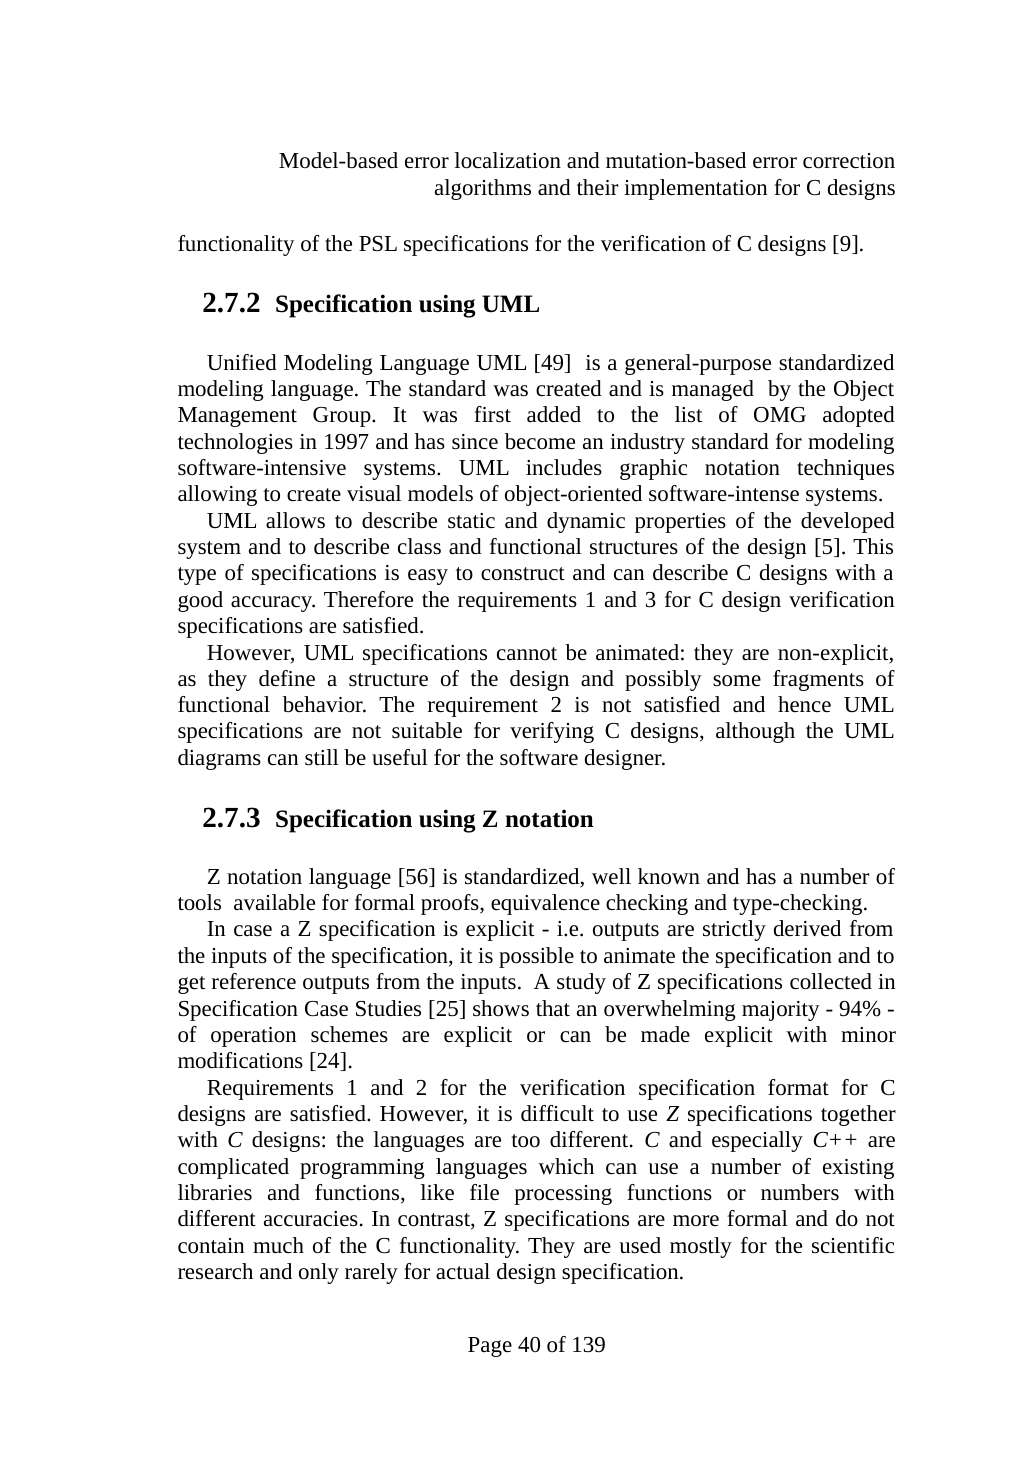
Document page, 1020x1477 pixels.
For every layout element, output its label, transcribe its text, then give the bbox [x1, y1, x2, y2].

text In case a Z specification is explicit - i.e. outputs are strictly derived from the inputs of the specification, it is possible to animate the specification and to get reference outputs from the inputs. A study of Z specifications collected in Specification Case Studies [25] shows that an overwhelming majority - 94% - of operation schemes are explicit or can be made explicit with minor modifications [24]. [177, 916, 896, 1074]
subtitle Specification using Z notation [195, 800, 896, 833]
text Unified Modeling Language UML [49] is a general-purpose standardized modeling language. The standard was created and is managed by the Object Management Group. It was first added to the list of OMG adopted technologies in 1997 and has since become an industry standard for modeling software-intensive systems. UML includes graphic notation techniques allowing to create visual models of object-oriented software-intense systems. [177, 349, 896, 507]
text functionality of the PSL specifications for the verification of C designs [9]. [177, 230, 896, 256]
text Z notation language [56] is standardized, well known and has a number of tools available for formal proofs, equivalence checking and type-checking. [177, 863, 896, 916]
text Requirements 1 and 2 for the verification specification format for C designs are satisfied. However, it is difficult to use Z specifications together with C designs: the languages are too different. C and especially C++ are complicated programming languages which can use a number of existing libraries and functions, like file processing functions or numbers with different accuracies. In contrast, Z specifications are more formal and do not contain much of the C functionality. They are used mostly for the scientific research and only rarely for actual design specification. [177, 1074, 896, 1284]
text However, UML specifications cannot be animated: they are non-explicit, as they define a structure of the design and possibly some fragments of functional behavior. The requirement 2 is not satisfied and hence UML specifications are not suitable for verifying C designs, although the UML diagrams can still be useful for the software designer. [177, 638, 896, 770]
text UML allows to describe static and dynamic properties of the developed system and to describe class and functional structures of the design [5]. This type of specifications is easy to construct and can describe C designs with a good accuracy. Therefore the requirements 1 and 3 for C design verification specifications are satisfied. [177, 507, 896, 638]
subtitle Specification using UML [195, 286, 896, 319]
